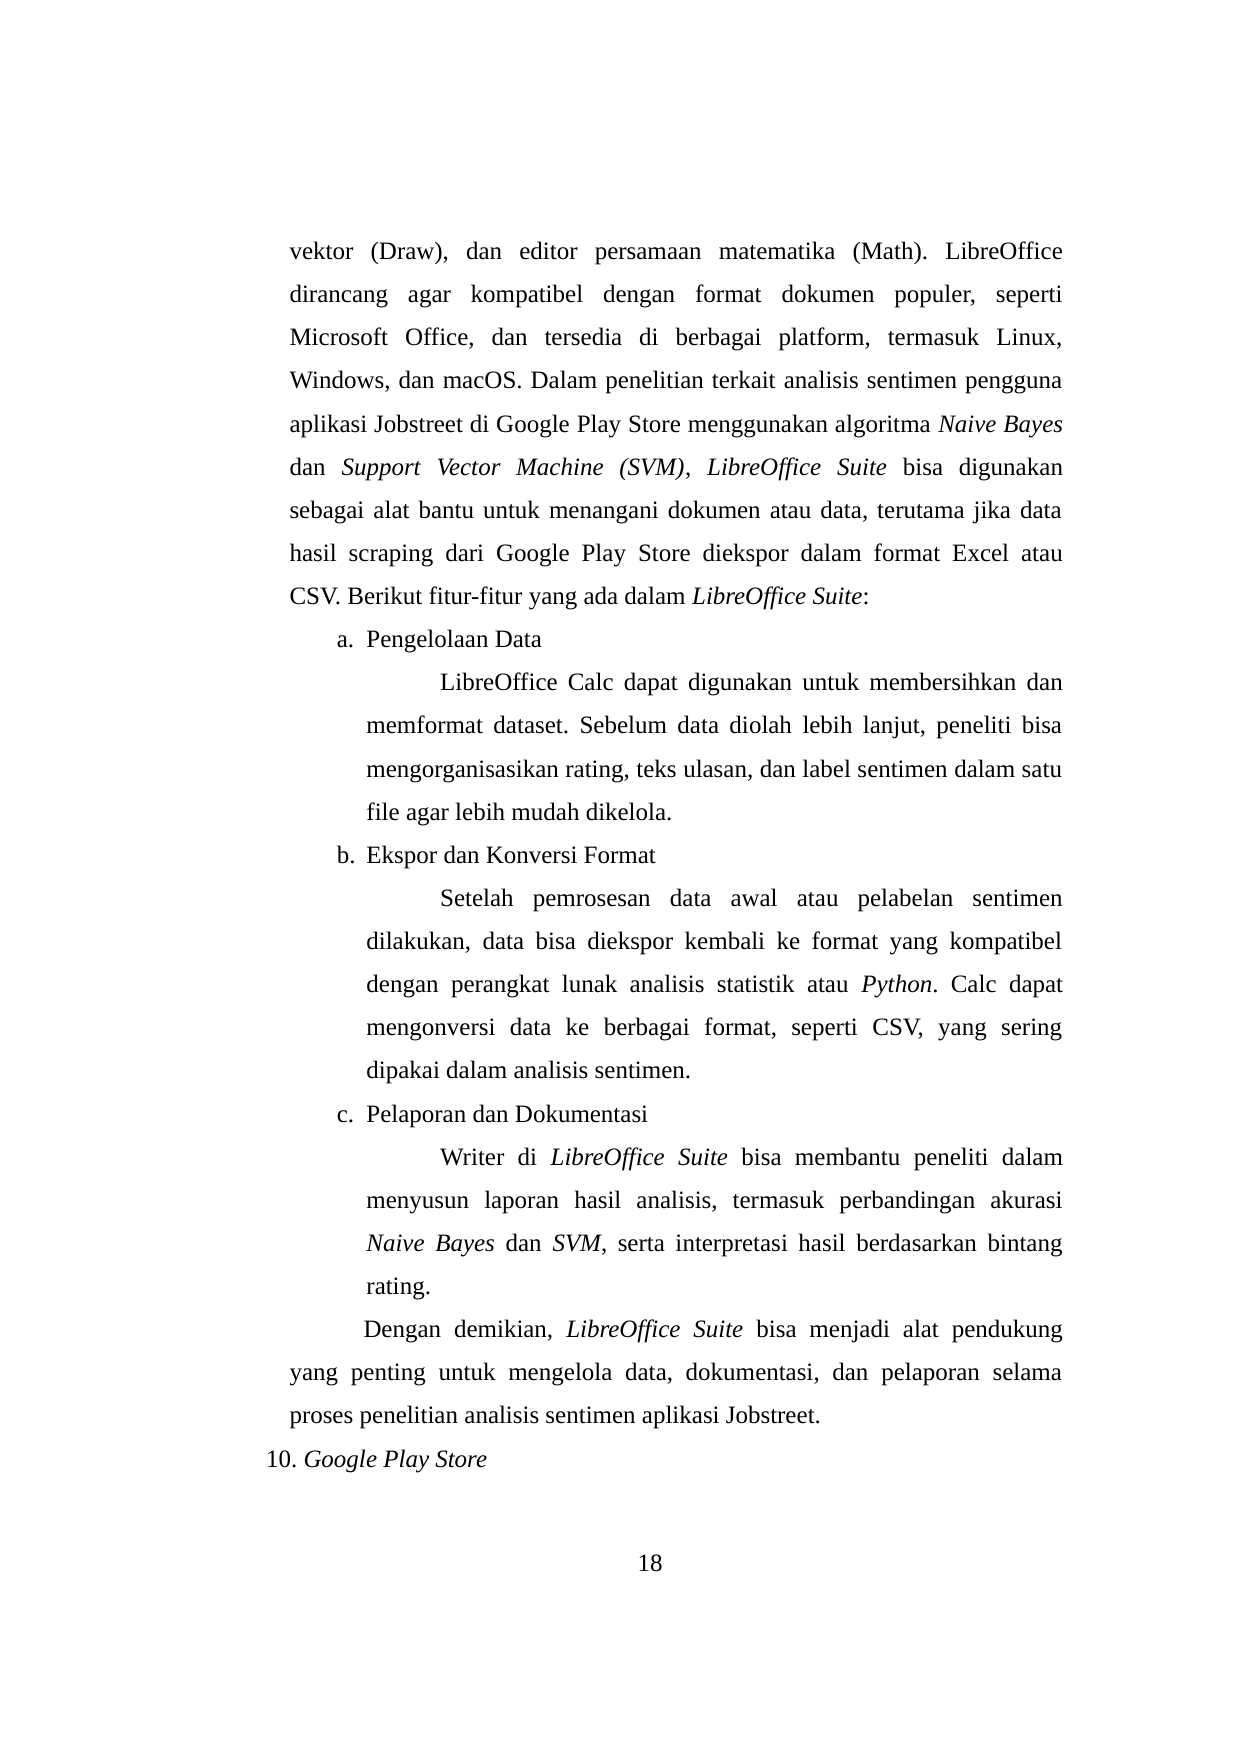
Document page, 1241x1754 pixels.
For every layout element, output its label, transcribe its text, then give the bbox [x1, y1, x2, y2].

text Dengan demikian, LibreOffice Suite bisa menjadi alat pendukung yang penting untuk mengelola data, dokumentasi, dan pelaporan selama proses penelitian analisis sentimen aplikasi Jobstreet. [289, 1314, 1063, 1429]
list Ekspor dan Konversi Format [337, 840, 1063, 869]
text vektor (Draw), dan editor persamaan matematika (Math). LibreOffice dirancang agar kompatibel dengan format dokumen populer, seperti Microsoft Office, dan tersedia di berbagai platform, termasuk Linux, Windows, dan macOS. Dalam penelitian terkait analisis sentimen pengguna aplikasi Jobstreet di Google Play Store menggunakan algoritma Naive Bayes dan Support Vector Machine (SVM), LibreOffice Suite bisa digunakan sebagai alat bantu untuk menangani dokumen atau data, terutama jika data hasil scraping dari Google Play Store diekspor dalam format Excel atau CSV. Berikut fitur-fitur yang ada dalam LibreOffice Suite: [289, 236, 1063, 610]
text Writer di LibreOffice Suite bisa membantu peneliti dalam menyusun laporan hasil analisis, termasuk perbandingan akurasi Naive Bayes dan SVM, serta interpretasi hasil berdasarkan bintang rating. [366, 1142, 1063, 1300]
list Pelaporan dan Dokumentasi [337, 1099, 1063, 1127]
text 10. Google Play Store [266, 1444, 1063, 1472]
text Setelah pemrosesan data awal atau pelabelan sentimen dilakukan, data bisa diekspor kembali ke format yang kompatibel dengan perangkat lunak analisis statistik atau Python. Calc dapat mengonversi data ke berbagai format, seperti CSV, yang sering dipakai dalam analisis sentimen. [366, 883, 1063, 1084]
text LibreOffice Calc dapat digunakan untuk membersihkan dan memformat dataset. Sebelum data diolah lebih lanjut, peneliti bisa mengorganisasikan rating, teks ulasan, dan label sentimen dalam satu file agar lebih mudah dikelola. [366, 667, 1063, 826]
list Pengelolaan Data [337, 624, 1063, 653]
